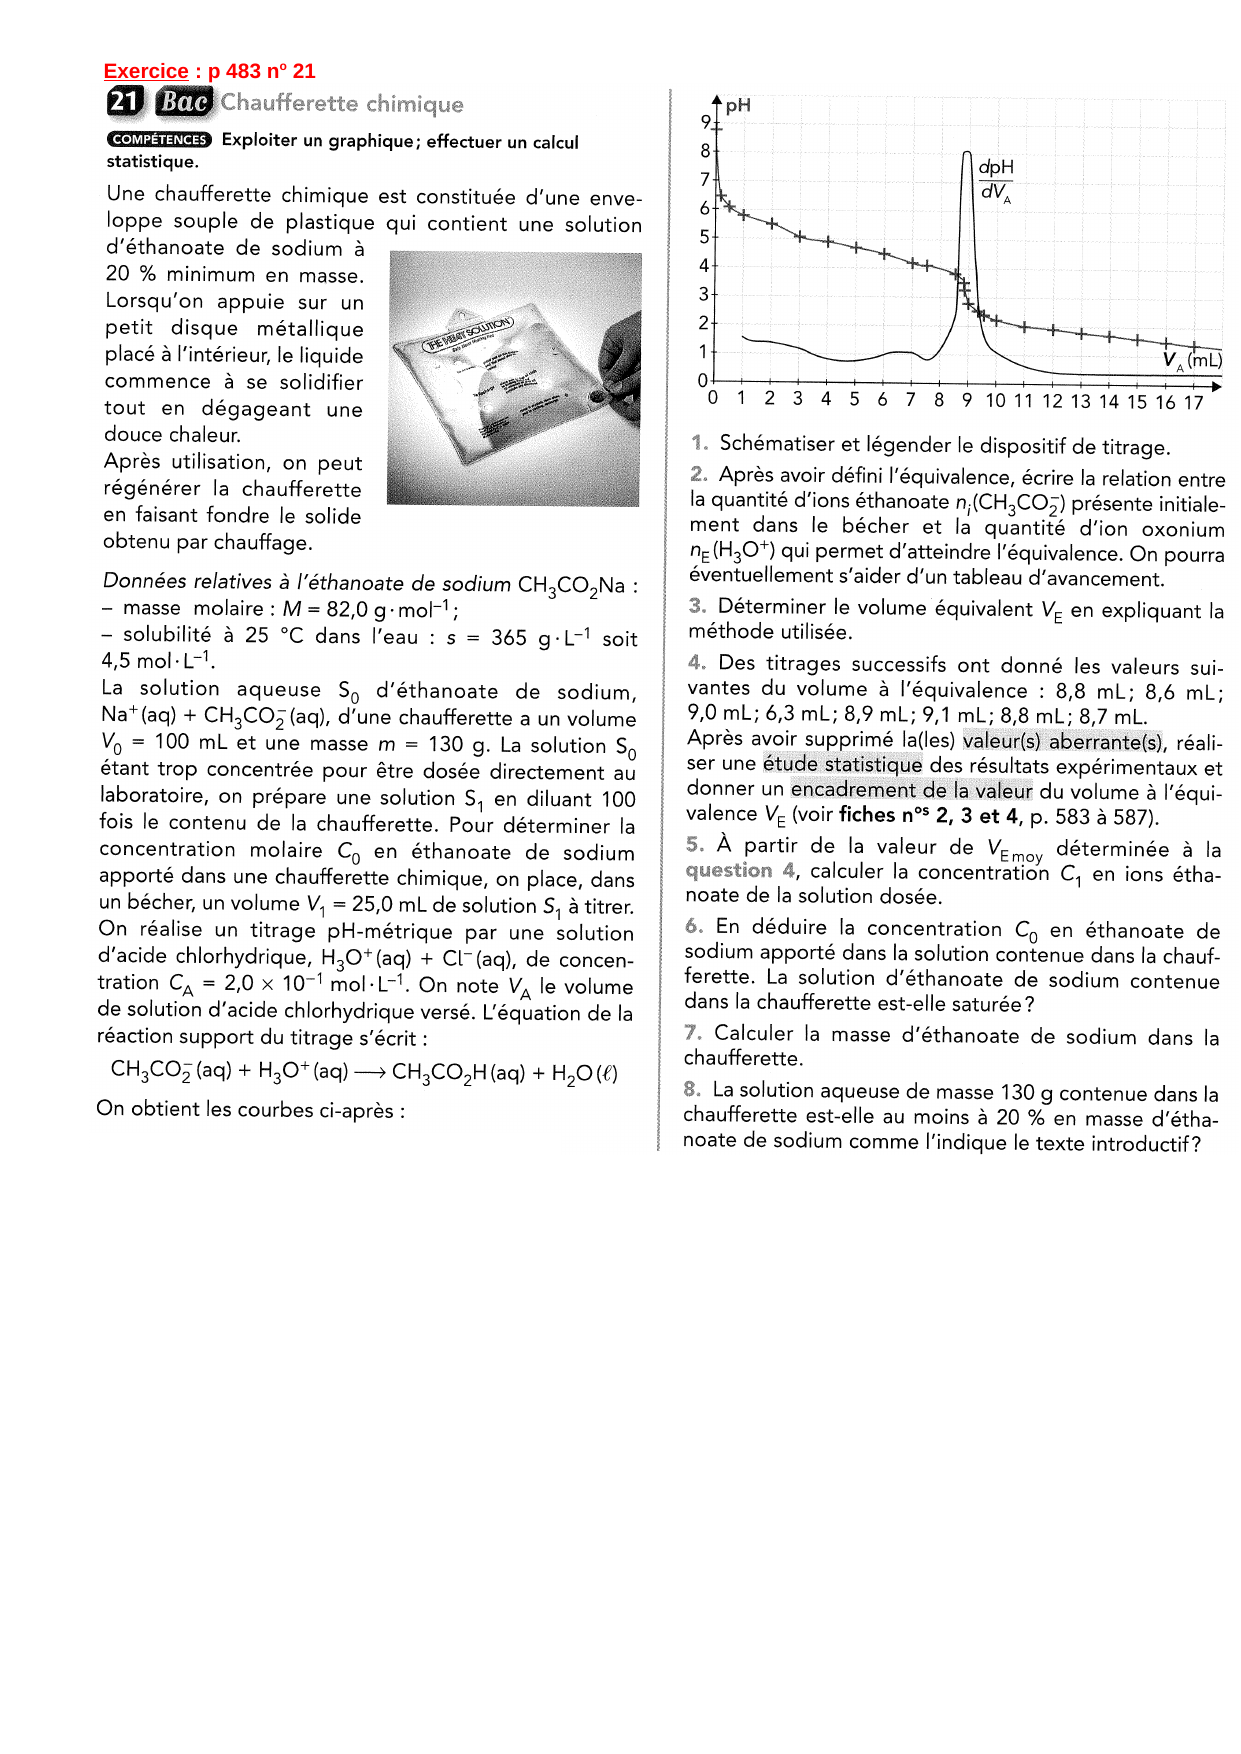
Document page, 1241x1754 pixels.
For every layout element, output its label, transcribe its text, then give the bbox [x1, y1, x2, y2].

text Exercice : p 483 no 21 [103, 59, 1181, 83]
picture [88, 83, 1239, 1155]
